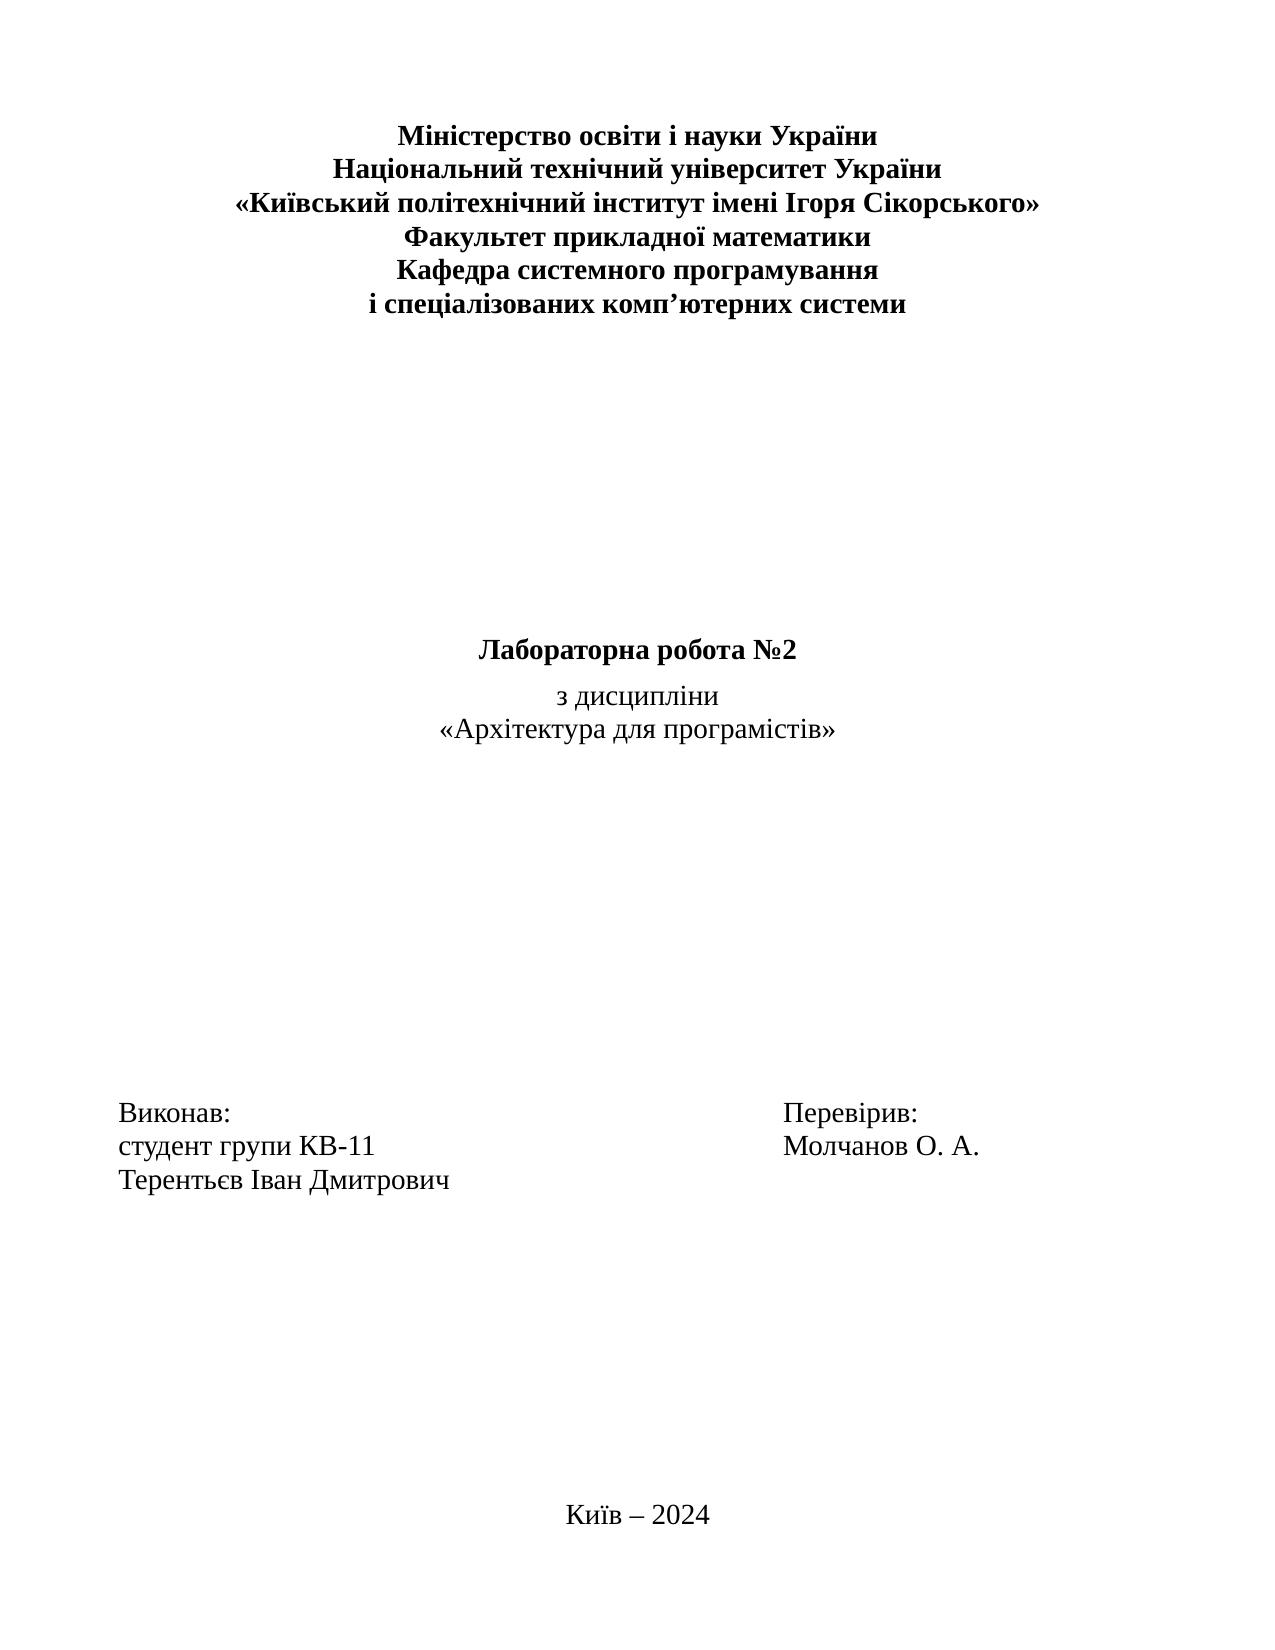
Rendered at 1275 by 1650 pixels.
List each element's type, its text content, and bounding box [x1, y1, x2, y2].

text Національний технічний університет України [118, 152, 1157, 185]
text і спеціалізованих комп’ютерних системи [118, 286, 1157, 319]
text Факультет прикладної математики [118, 219, 1157, 252]
text студент групи КВ-11 Молчанов О. А. [118, 1128, 1157, 1162]
text Кафедра системного програмування [118, 252, 1157, 286]
text «Архітектура для програмістів» [118, 711, 1157, 745]
text Міністерство освіти і науки України [118, 118, 1157, 152]
title Лабораторна робота №2 [118, 632, 1157, 665]
text Терентьєв Іван Дмитрович [118, 1162, 1157, 1195]
text «Київський політехнічний інститут імені Ігоря Сікорського» [118, 185, 1157, 219]
text з дисципліни [118, 678, 1157, 711]
text Виконав: Перевірив: [118, 1095, 1157, 1128]
text Київ – 2024 [118, 1497, 1157, 1531]
